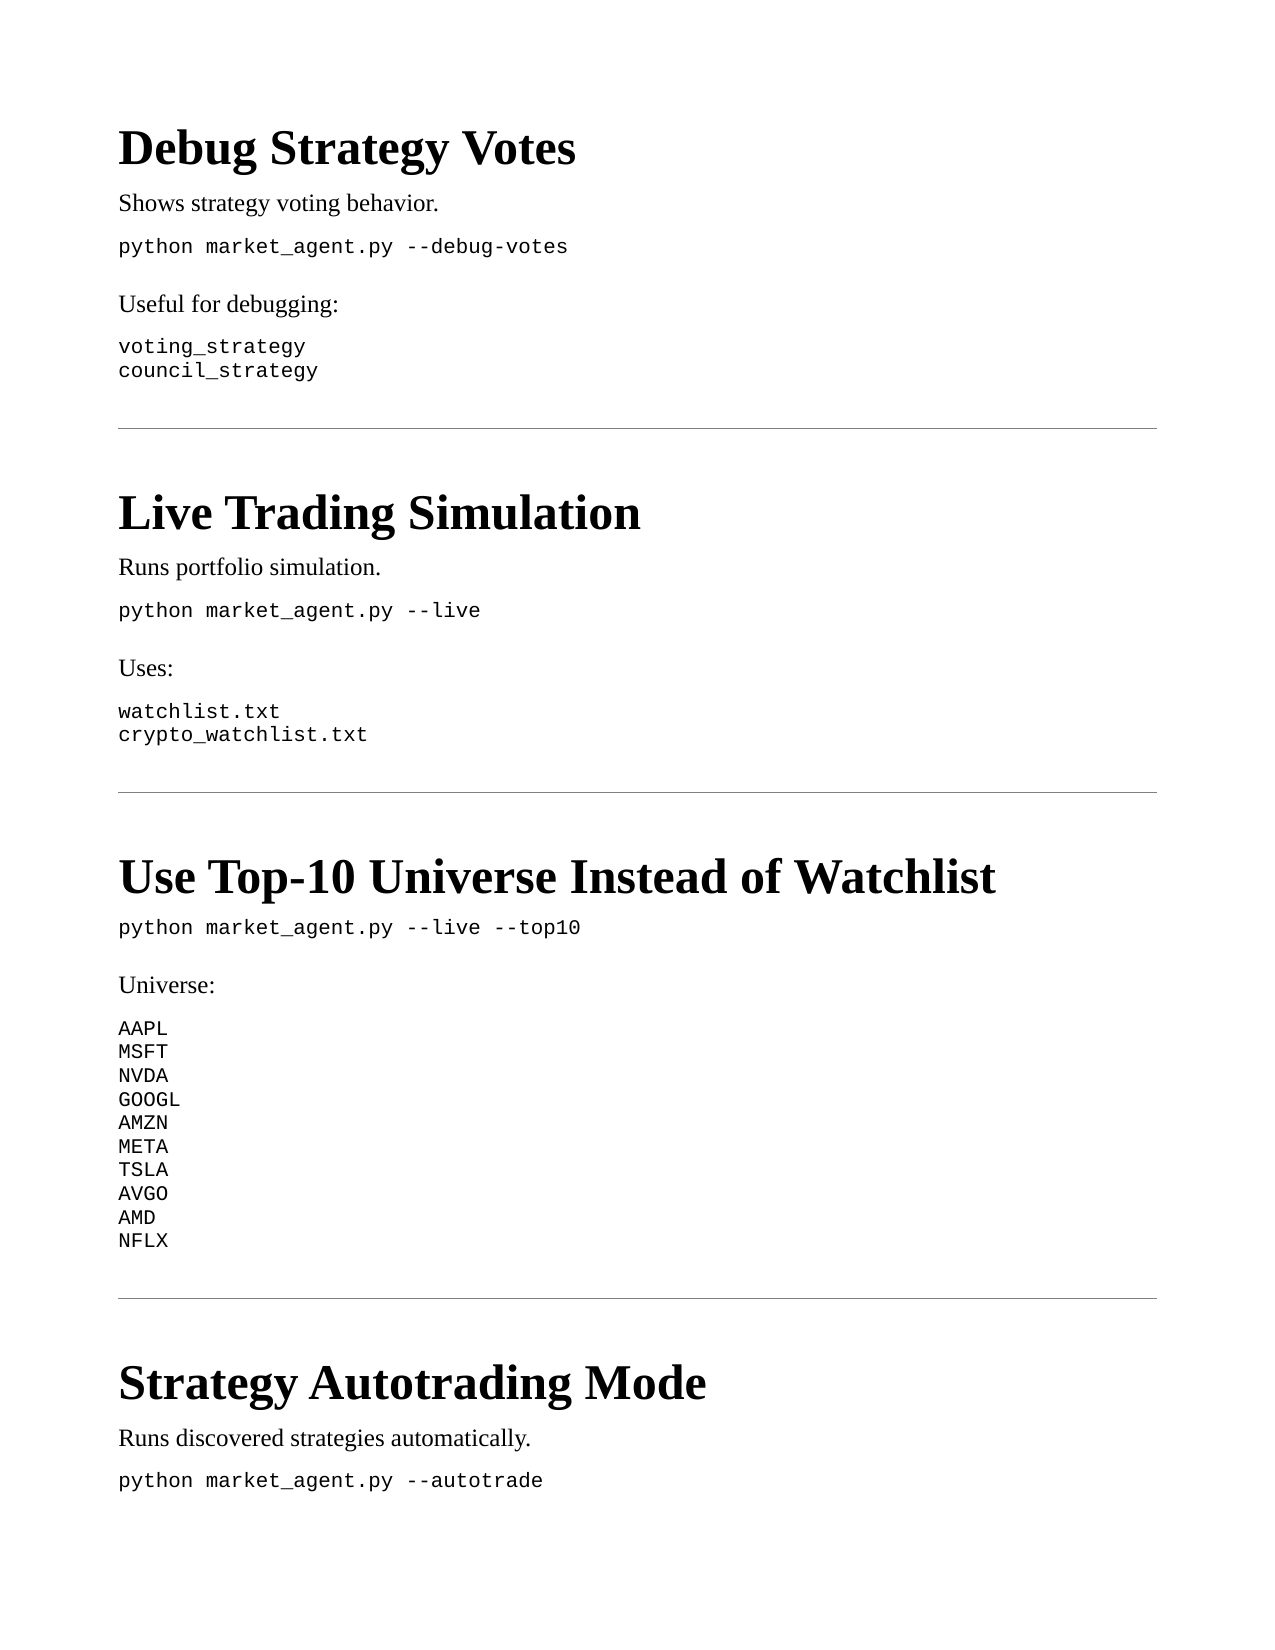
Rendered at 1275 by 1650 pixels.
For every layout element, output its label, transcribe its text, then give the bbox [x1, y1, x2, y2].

text python market_agent.py --live [118, 600, 1157, 624]
text AAPL [118, 1018, 1157, 1041]
subtitle Use Top-10 Universe Instead of Watchlist [118, 847, 1157, 904]
text Shows strategy voting behavior. [118, 188, 1157, 217]
text AMD [118, 1207, 1157, 1230]
subtitle Strategy Autotrading Mode [118, 1353, 1157, 1410]
text NVDA [118, 1065, 1157, 1088]
text watchlist.txt [118, 701, 1157, 724]
text AMZN [118, 1112, 1157, 1136]
text NFLX [118, 1230, 1157, 1254]
text TSLA [118, 1159, 1157, 1183]
text python market_agent.py --debug-votes [118, 236, 1157, 259]
subtitle Live Trading Simulation [118, 482, 1157, 540]
text Uses: [118, 653, 1157, 682]
text Universe: [118, 970, 1157, 999]
text python market_agent.py --autotrade [118, 1470, 1157, 1494]
subtitle Debug Strategy Votes [118, 118, 1157, 176]
text council_strategy [118, 360, 1157, 384]
text AVGO [118, 1183, 1157, 1207]
text crypto_watchlist.txt [118, 724, 1157, 748]
text Runs portfolio simulation. [118, 552, 1157, 581]
text MSFT [118, 1041, 1157, 1065]
text Runs discovered strategies automatically. [118, 1423, 1157, 1452]
text python market_agent.py --live --top10 [118, 917, 1157, 941]
text META [118, 1136, 1157, 1159]
text voting_strategy [118, 336, 1157, 360]
text Useful for debugging: [118, 289, 1157, 318]
text GOOGL [118, 1088, 1157, 1112]
